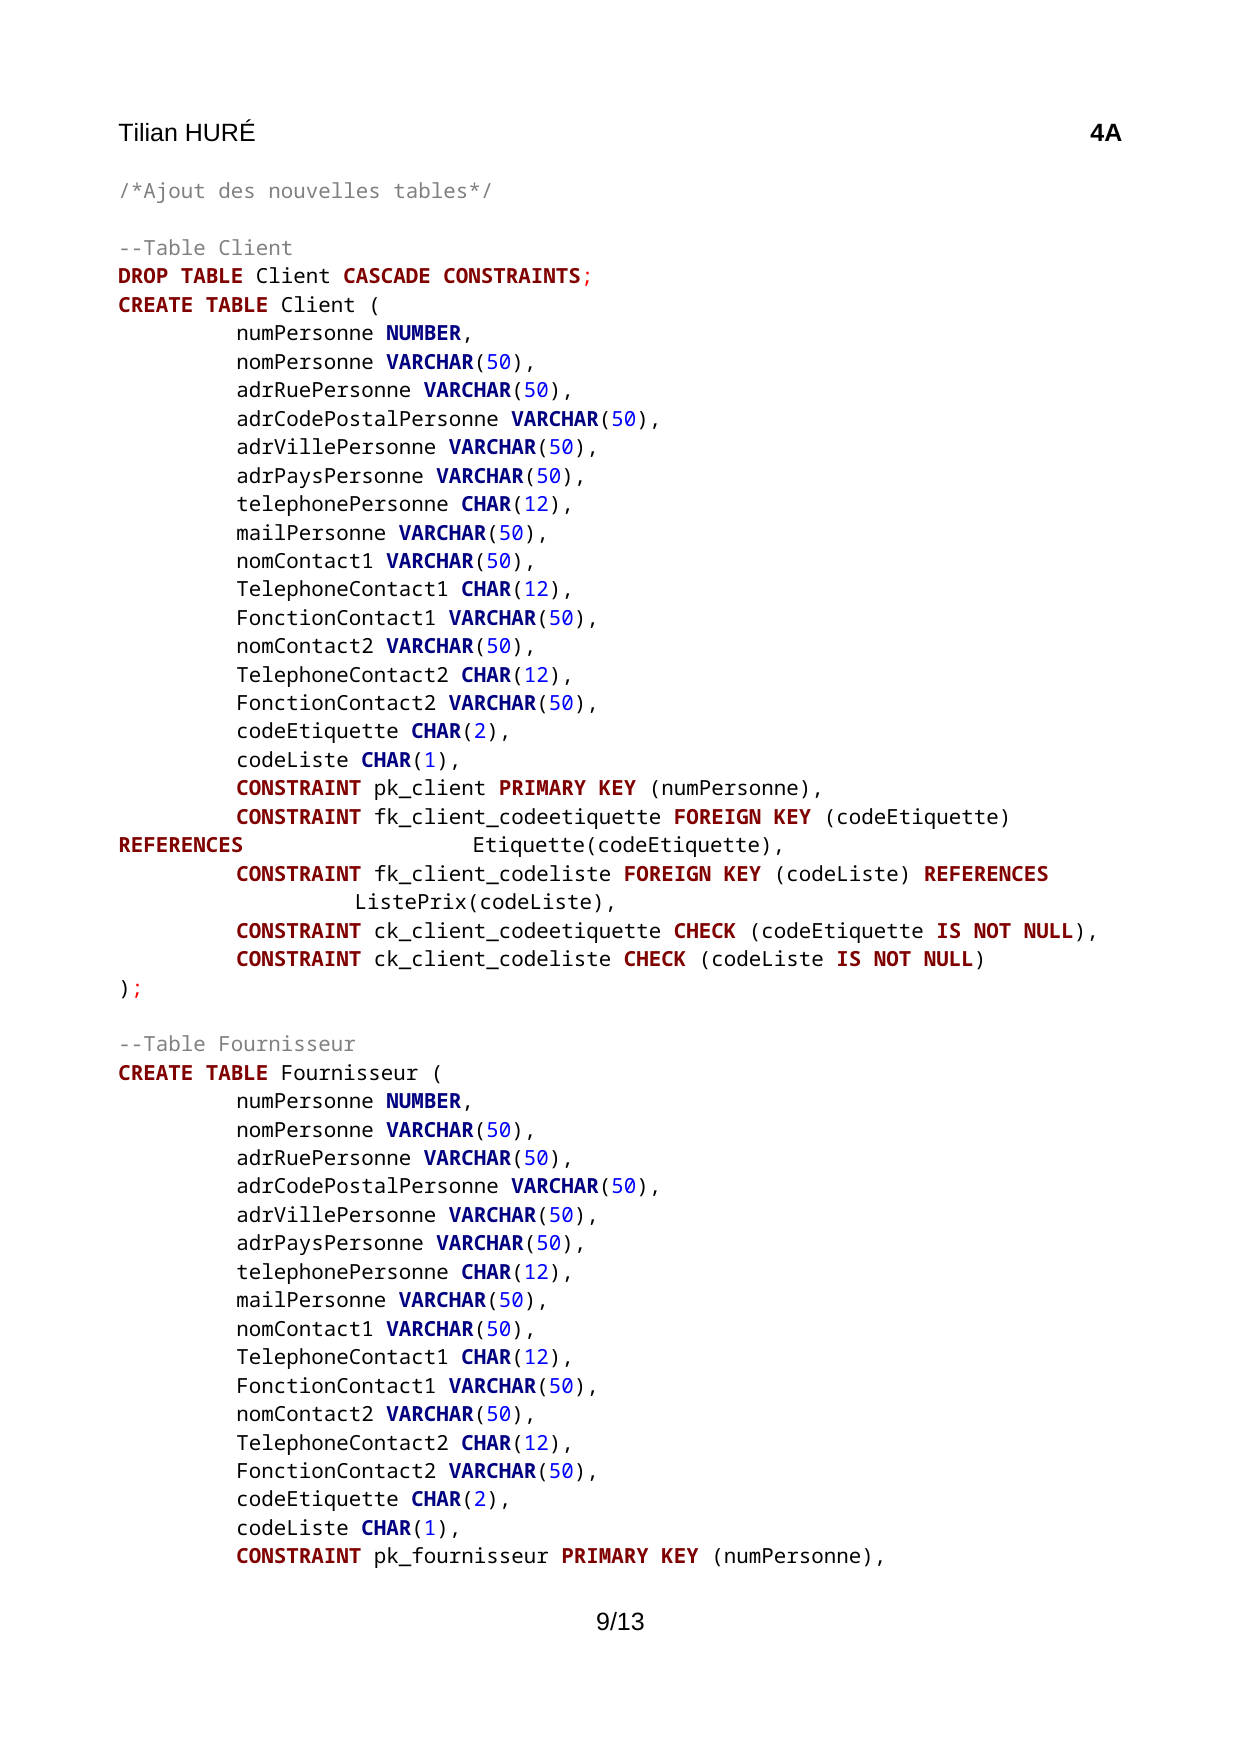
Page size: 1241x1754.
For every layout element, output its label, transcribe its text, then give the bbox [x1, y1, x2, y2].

text TelephoneContact1 CHAR(12), [118, 574, 1122, 603]
text FonctionContact2 VARCHAR(50), [118, 688, 1122, 717]
text adrVillePersonne VARCHAR(50), [118, 1200, 1122, 1228]
text nomContact1 VARCHAR(50), [118, 546, 1122, 574]
text /*Ajout des nouvelles tables*/ [118, 176, 1122, 205]
text nomContact2 VARCHAR(50), [118, 631, 1122, 660]
text FonctionContact1 VARCHAR(50), [118, 603, 1122, 631]
text FonctionContact2 VARCHAR(50), [118, 1456, 1122, 1484]
text CONSTRAINT pk_client PRIMARY KEY (numPersonne), [118, 773, 1122, 802]
text TelephoneContact2 CHAR(12), [118, 1428, 1122, 1456]
text adrRuePersonne VARCHAR(50), [118, 1143, 1122, 1172]
text telephonePersonne CHAR(12), [118, 1257, 1122, 1285]
text CREATE TABLE Fournisseur ( [118, 1058, 1122, 1086]
text adrPaysPersonne VARCHAR(50), [118, 1228, 1122, 1257]
text nomContact1 VARCHAR(50), [118, 1314, 1122, 1342]
text CONSTRAINT ck_client_codeliste CHECK (codeListe IS NOT NULL) [118, 944, 1122, 973]
text mailPersonne VARCHAR(50), [118, 518, 1122, 546]
text adrVillePersonne VARCHAR(50), [118, 432, 1122, 461]
text adrPaysPersonne VARCHAR(50), [118, 461, 1122, 489]
text codeListe CHAR(1), [118, 745, 1122, 773]
text adrCodePostalPersonne VARCHAR(50), [118, 1172, 1122, 1200]
text nomPersonne VARCHAR(50), [118, 1115, 1122, 1143]
text CONSTRAINT fk_client_codeliste FOREIGN KEY (codeListe) REFERENCES ListePrix(codeListe), [118, 859, 1122, 916]
text FonctionContact1 VARCHAR(50), [118, 1371, 1122, 1399]
text codeEtiquette CHAR(2), [118, 1484, 1122, 1513]
text CREATE TABLE Client ( [118, 290, 1122, 318]
text nomPersonne VARCHAR(50), [118, 347, 1122, 375]
text --Table Fournisseur [118, 1029, 1122, 1058]
text adrCodePostalPersonne VARCHAR(50), [118, 404, 1122, 432]
text telephonePersonne CHAR(12), [118, 489, 1122, 518]
text codeEtiquette CHAR(2), [118, 717, 1122, 745]
text numPersonne NUMBER, [118, 1086, 1122, 1115]
text codeListe CHAR(1), [118, 1513, 1122, 1541]
text --Table Client [118, 233, 1122, 262]
text CONSTRAINT fk_client_codeetiquette FOREIGN KEY (codeEtiquette) REFERENCES Etiquette(codeEtiquette), [118, 802, 1122, 859]
text CONSTRAINT pk_fournisseur PRIMARY KEY (numPersonne), [118, 1541, 1122, 1570]
text nomContact2 VARCHAR(50), [118, 1399, 1122, 1428]
text TelephoneContact1 CHAR(12), [118, 1342, 1122, 1371]
text CONSTRAINT ck_client_codeetiquette CHECK (codeEtiquette IS NOT NULL), [118, 916, 1122, 944]
text ); [118, 973, 1122, 1001]
text mailPersonne VARCHAR(50), [118, 1285, 1122, 1314]
text numPersonne NUMBER, [118, 318, 1122, 347]
text DROP TABLE Client CASCADE CONSTRAINTS; [118, 262, 1122, 290]
text adrRuePersonne VARCHAR(50), [118, 375, 1122, 404]
text TelephoneContact2 CHAR(12), [118, 660, 1122, 688]
